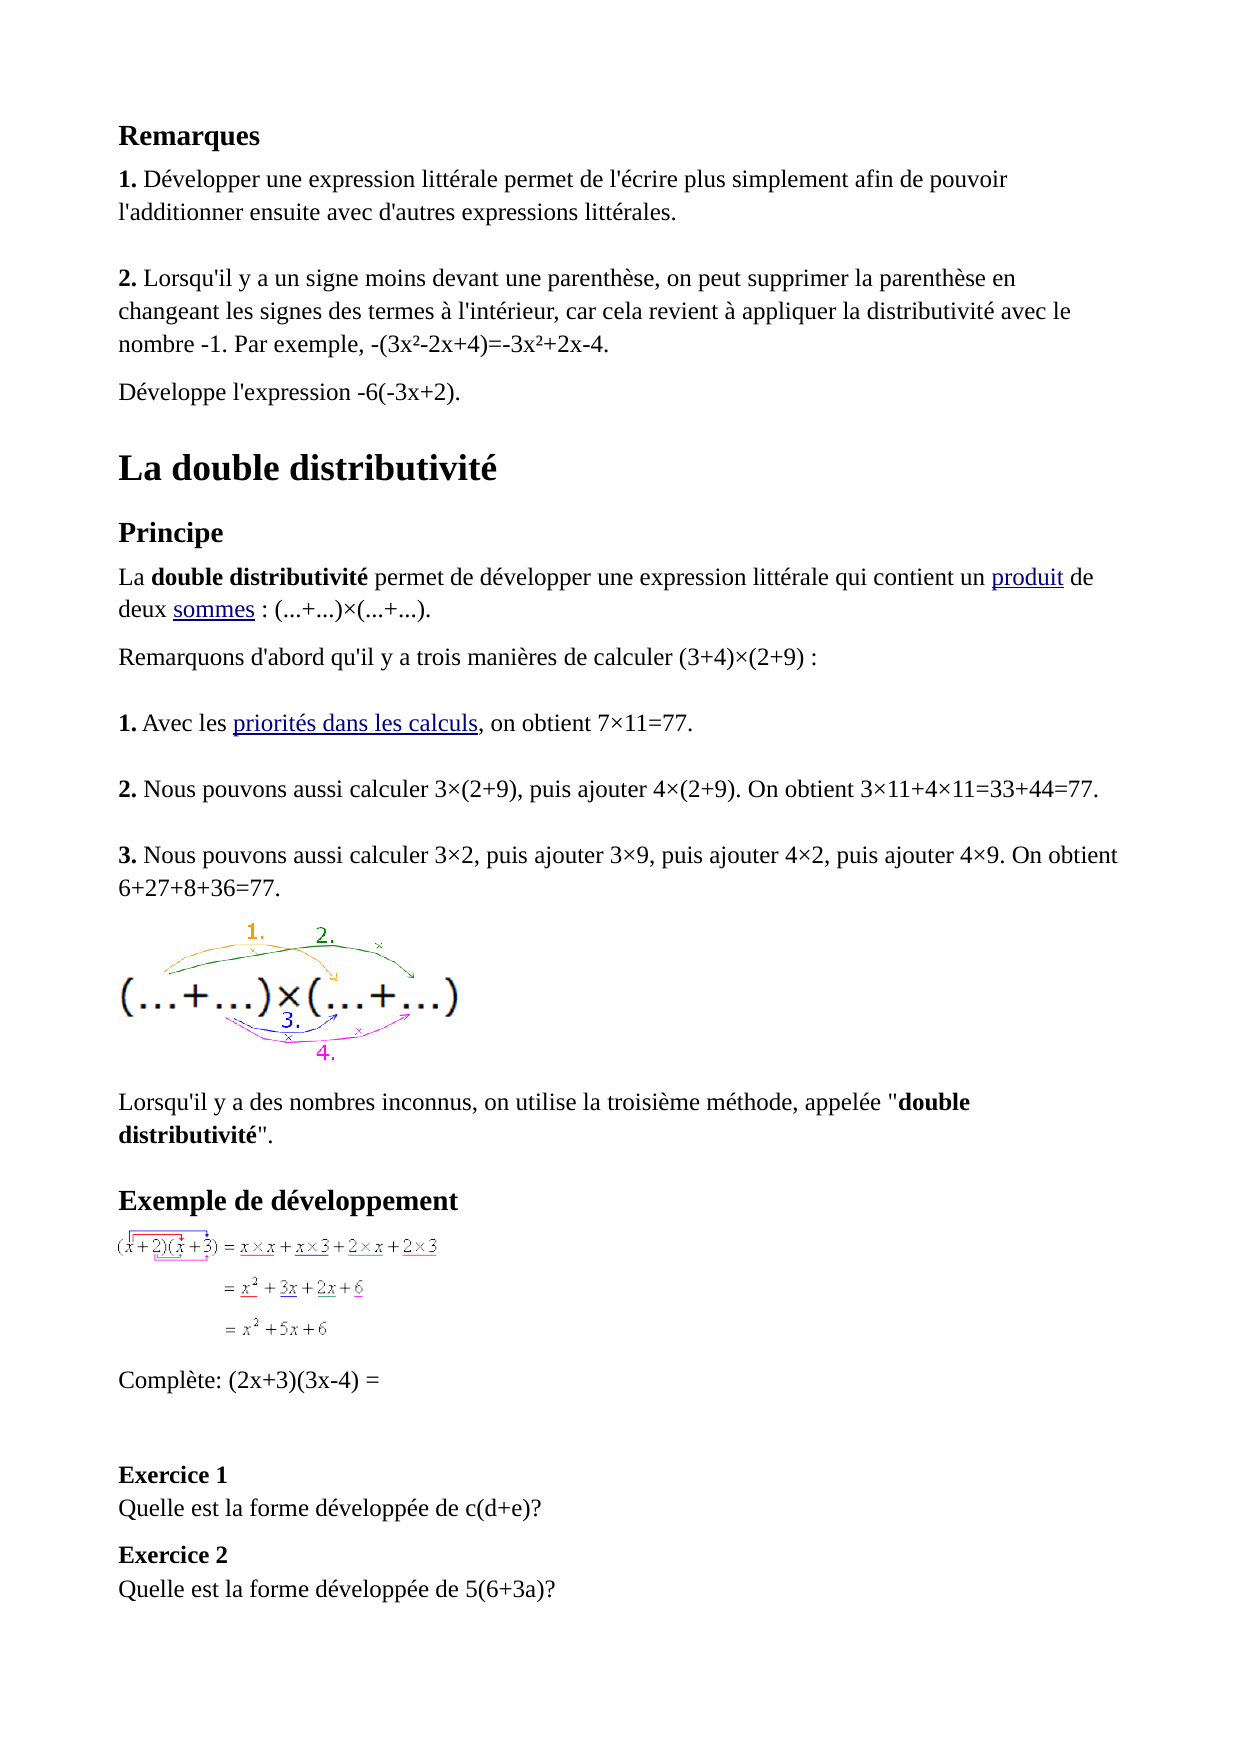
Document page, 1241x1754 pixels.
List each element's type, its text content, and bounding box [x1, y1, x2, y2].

text Remarquons d'abord qu'il y a trois manières de calculer (3+4)×(2+9) : 1. Avec les priorités dans les calculs, on obtient 7×11=77. 2. Nous pouvons aussi calculer 3×(2+9), puis ajouter 4×(2+9). On obtient 3×11+4×11=33+44=77. 3. Nous pouvons aussi calculer 3×2, puis ajouter 3×9, puis ajouter 4×2, puis ajouter 4×9. On obtient 6+27+8+36=77. [118, 642, 1122, 902]
subtitle Remarques [118, 118, 1122, 152]
picture [118, 1228, 439, 1346]
text Lorsqu'il y a des nombres inconnus, on utilise la troisième méthode, appelée "double distributivité". [118, 1087, 1122, 1149]
text 1. Développer une expression littérale permet de l'écrire plus simplement afin de pouvoir l'additionner ensuite avec d'autres expressions littérales. 2. Lorsqu'il y a un signe moins devant une parenthèse, on peut supprimer la parenthèse en changeant les signes des termes à l'intérieur, car cela revient à appliquer la distributivité avec le nombre -1. Par exemple, -(3x²-2x+4)=-3x²+2x-4. [118, 164, 1122, 358]
subtitle Principe [118, 516, 1122, 549]
text La double distributivité permet de développer une expression littérale qui contient un produit de deux sommes : (...+...)×(...+...). [118, 562, 1122, 623]
subtitle La double distributivité [118, 445, 1122, 488]
subtitle Exemple de développement [118, 1183, 1122, 1216]
text Exercice 2 Quelle est la forme développée de 5(6+3a)? [118, 1541, 1122, 1602]
text Développe l'expression -6(-3x+2). [118, 377, 1122, 406]
picture [118, 921, 462, 1069]
text Complète: (2x+3)(3x-4) = [118, 1365, 1122, 1393]
text Exercice 1 Quelle est la forme développée de c(d+e)? [118, 1460, 1122, 1522]
